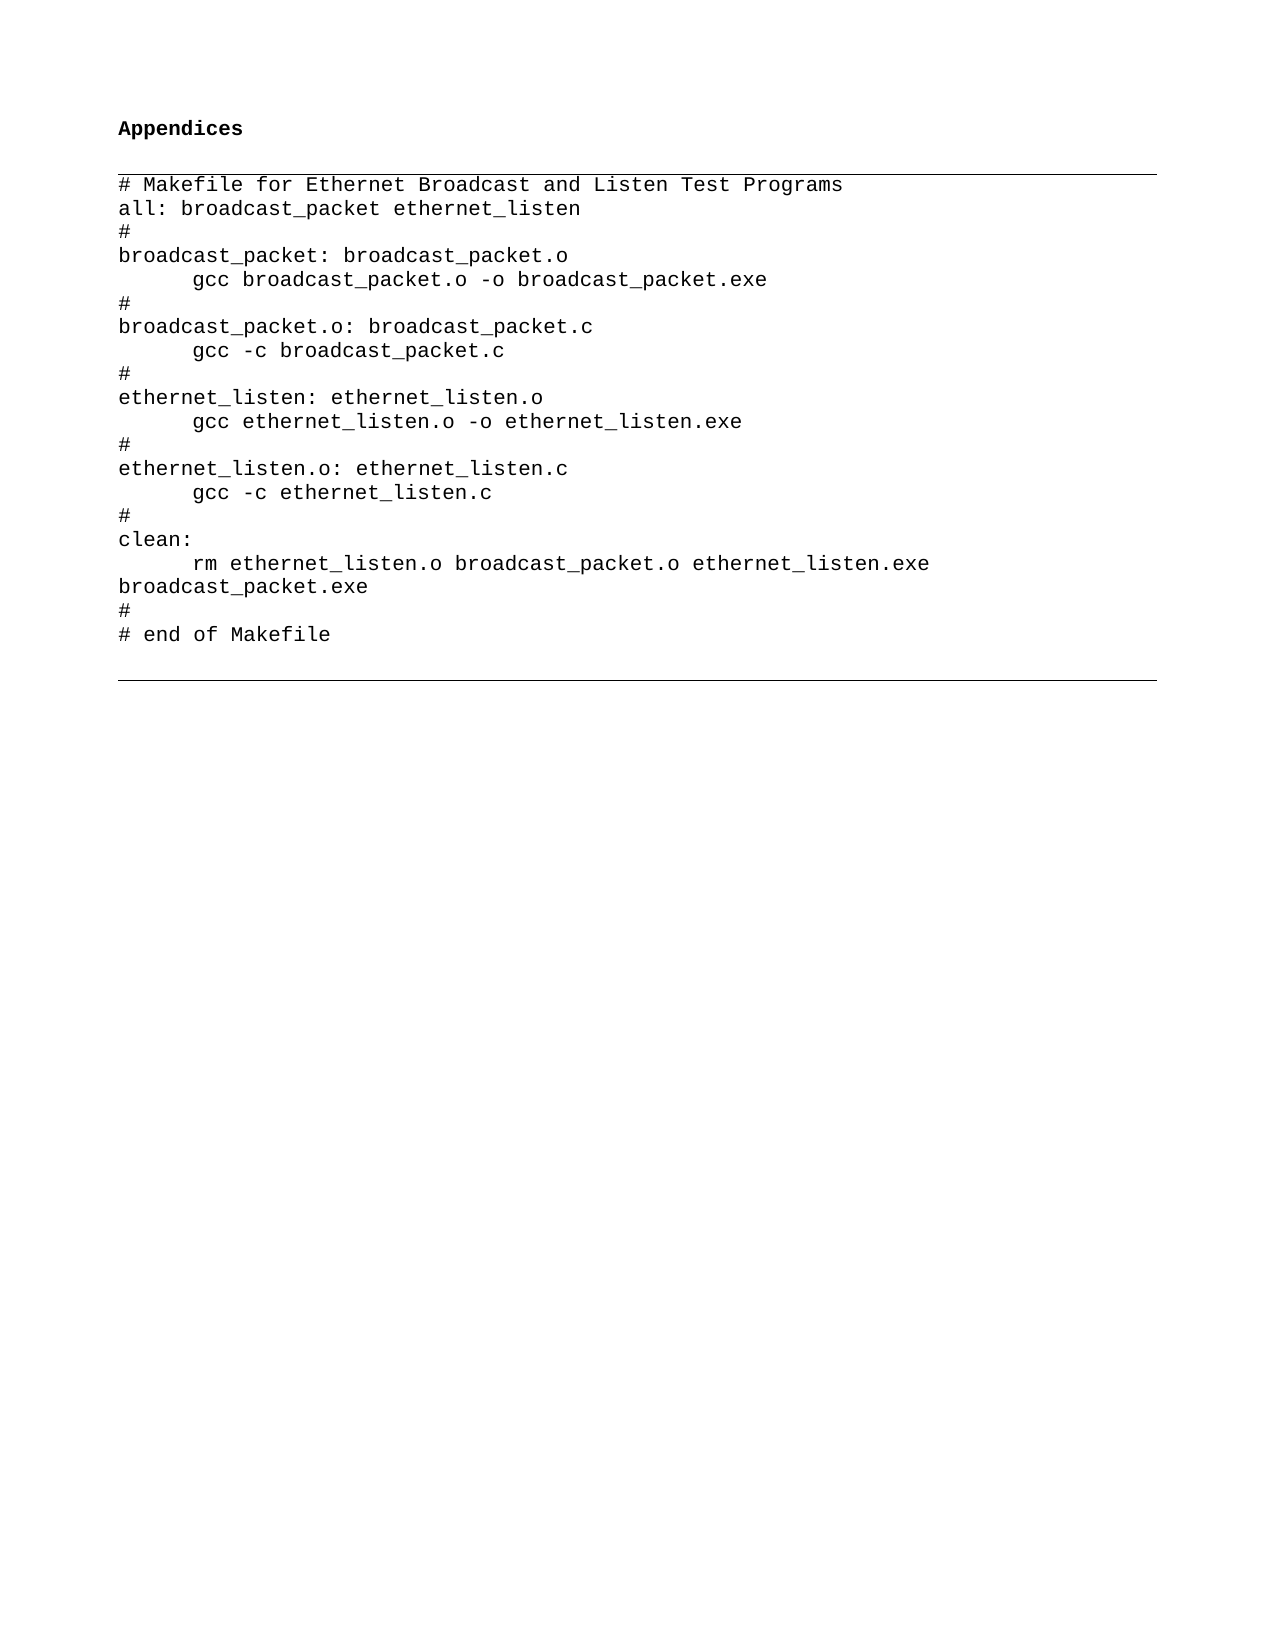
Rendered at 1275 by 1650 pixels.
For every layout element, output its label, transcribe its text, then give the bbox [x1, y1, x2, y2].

text clean: [118, 529, 1157, 553]
text Appendices [118, 118, 1157, 142]
text # [118, 222, 1157, 245]
text # [118, 434, 1157, 458]
text # [118, 363, 1157, 387]
text gcc broadcast_packet.o -o broadcast_packet.exe [118, 269, 1157, 292]
text ethernet_listen: ethernet_listen.o [118, 387, 1157, 411]
text # [118, 600, 1157, 623]
text # [118, 505, 1157, 529]
text # Makefile for Ethernet Broadcast and Listen Test Programs [118, 175, 1157, 198]
text gcc ethernet_listen.o -o ethernet_listen.exe [118, 411, 1157, 434]
text # end of Makefile [118, 623, 1157, 647]
text rm ethernet_listen.o broadcast_packet.o ethernet_listen.exe broadcast_packet.exe [118, 553, 1157, 600]
text ethernet_listen.o: ethernet_listen.c [118, 458, 1157, 482]
text all: broadcast_packet ethernet_listen [118, 198, 1157, 222]
text gcc -c broadcast_packet.c [118, 340, 1157, 363]
text gcc -c ethernet_listen.c [118, 482, 1157, 505]
text broadcast_packet.o: broadcast_packet.c [118, 316, 1157, 340]
text broadcast_packet: broadcast_packet.o [118, 245, 1157, 269]
text # [118, 292, 1157, 316]
